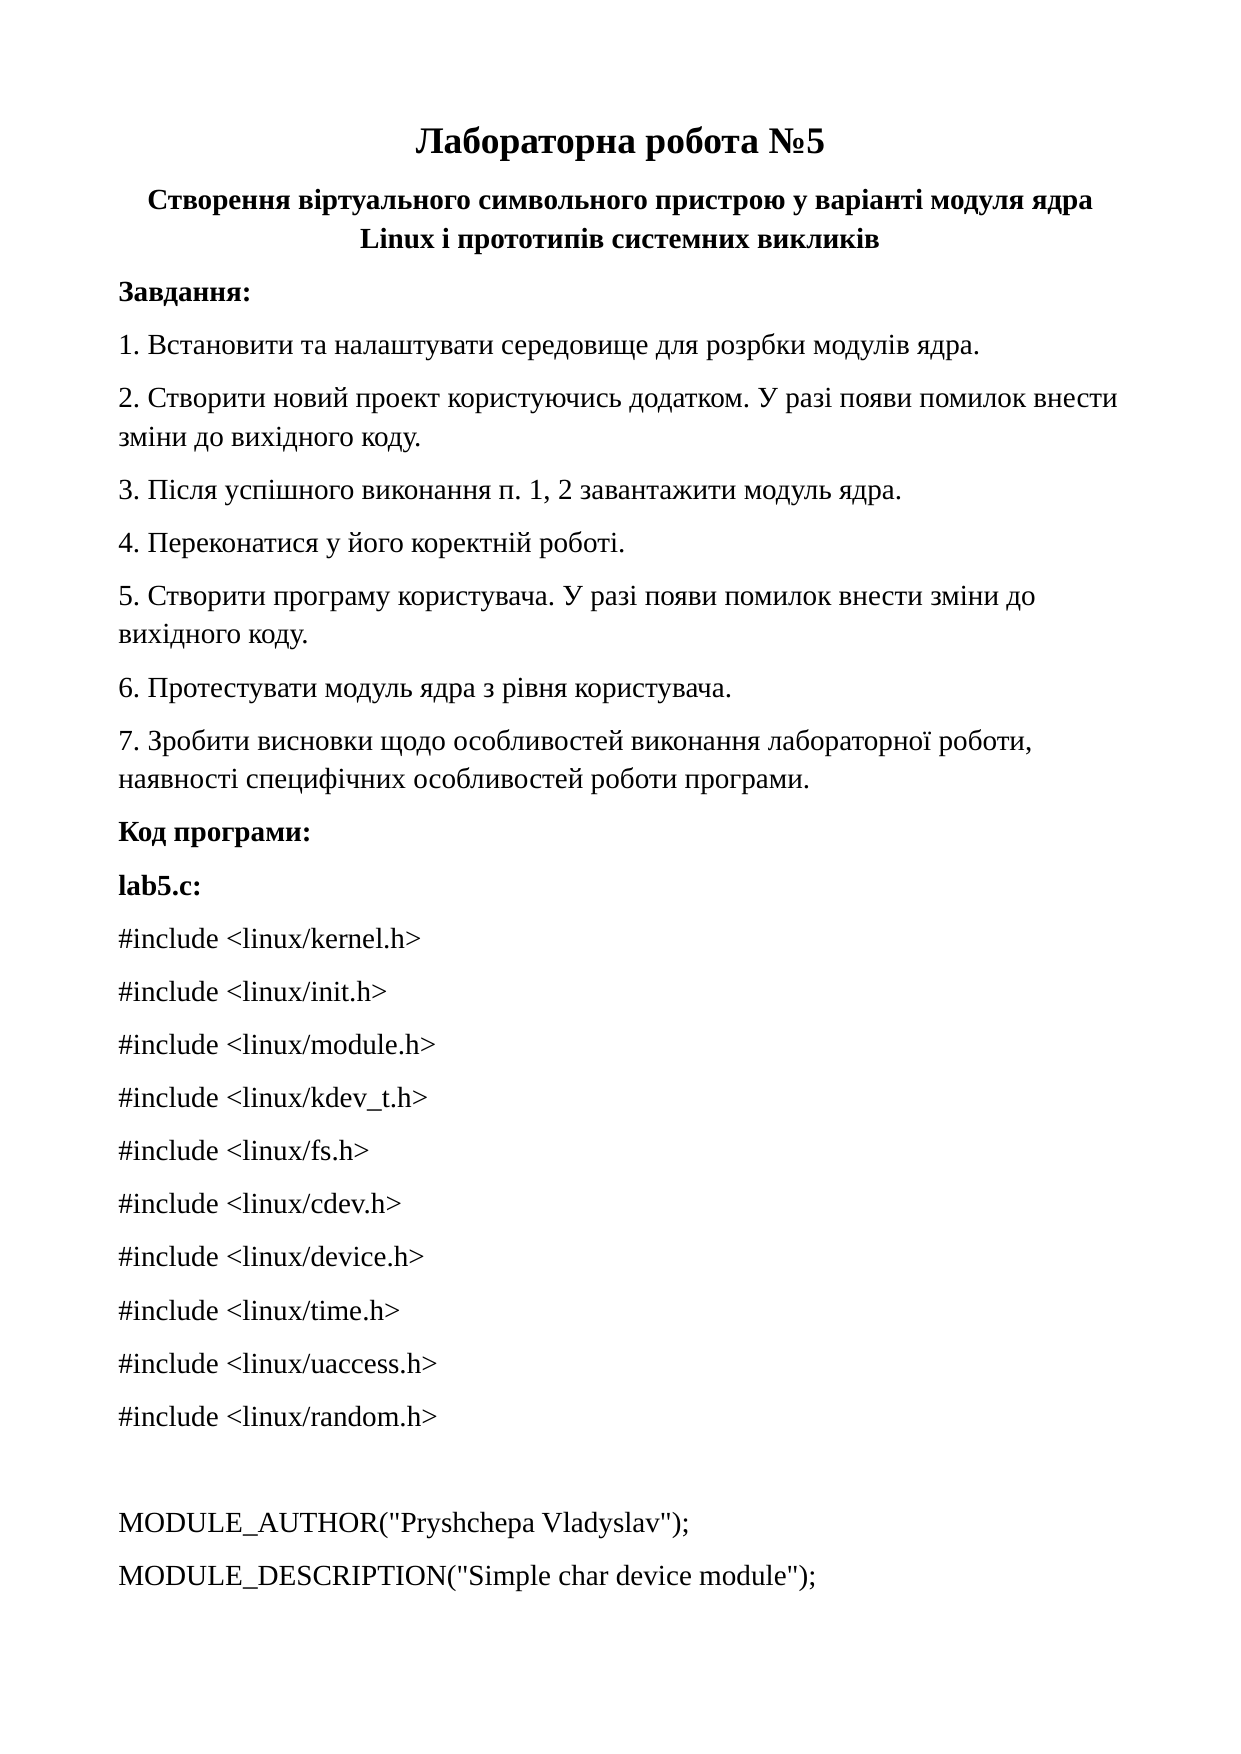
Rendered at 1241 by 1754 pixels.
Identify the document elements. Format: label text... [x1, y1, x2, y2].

text 4. Переконатися у його коректній роботі. [118, 525, 1122, 558]
text 1. Встановити та налаштувати середовище для розрбки модулів ядра. [118, 327, 1122, 361]
text lab5.c: [118, 868, 1122, 901]
text 5. Створити програму користувача. У разі появи помилок внести зміни до вихідного коду. [118, 578, 1122, 650]
text #include <linux/kdev_t.h> [118, 1080, 1122, 1114]
text MODULE_DESCRIPTION("Simple char device module"); [118, 1558, 1122, 1592]
text Завдання: [118, 274, 1122, 307]
text 3. Після успішного виконання п. 1, 2 завантажити модуль ядра. [118, 472, 1122, 505]
text #include <linux/kernel.h> [118, 921, 1122, 954]
text #include <linux/random.h> [118, 1399, 1122, 1432]
text MODULE_AUTHOR("Pryshchepa Vladyslav"); [118, 1505, 1122, 1539]
text #include <linux/cdev.h> [118, 1186, 1122, 1220]
text #include <linux/init.h> [118, 974, 1122, 1007]
text Лабораторна робота №5 [118, 118, 1122, 161]
text 2. Створити новий проект користуючись додатком. У разі появи помилок внести зміни до вихідного коду. [118, 380, 1122, 452]
text Створення віртуального символьного пристрою у варіанті модуля ядра Linux і прототипів системних викликів [118, 182, 1122, 254]
text Код програми: [118, 814, 1122, 848]
text #include <linux/module.h> [118, 1027, 1122, 1061]
text #include <linux/uaccess.h> [118, 1346, 1122, 1379]
text #include <linux/device.h> [118, 1239, 1122, 1273]
text 6. Протестувати модуль ядра з рівня користувача. [118, 670, 1122, 703]
text 7. Зробити висновки щодо особливостей виконання лабораторної роботи, наявності специфічних особливостей роботи програми. [118, 723, 1122, 795]
text #include <linux/time.h> [118, 1293, 1122, 1326]
text #include <linux/fs.h> [118, 1133, 1122, 1167]
